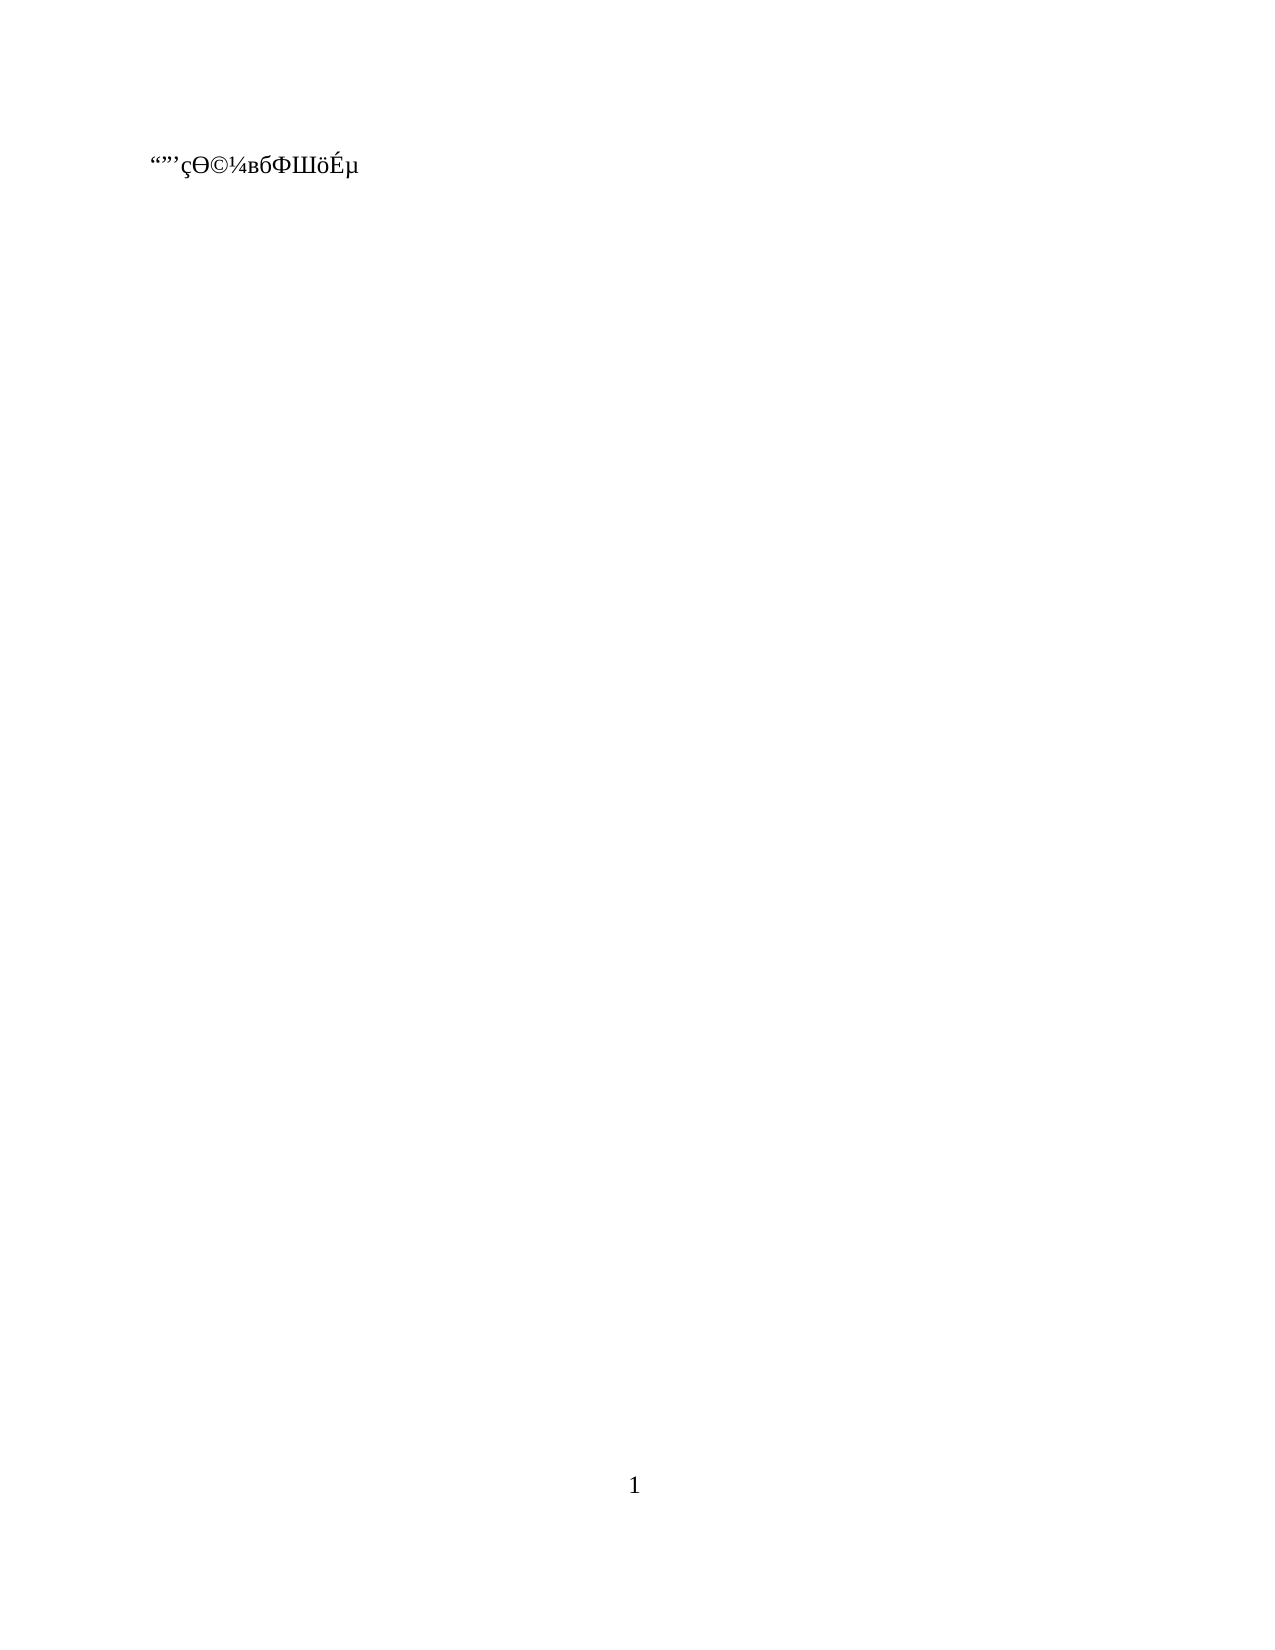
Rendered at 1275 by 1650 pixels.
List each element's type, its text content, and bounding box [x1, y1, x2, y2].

text “”’çӨ©¼вбФШöÉµ [150, 150, 1125, 179]
